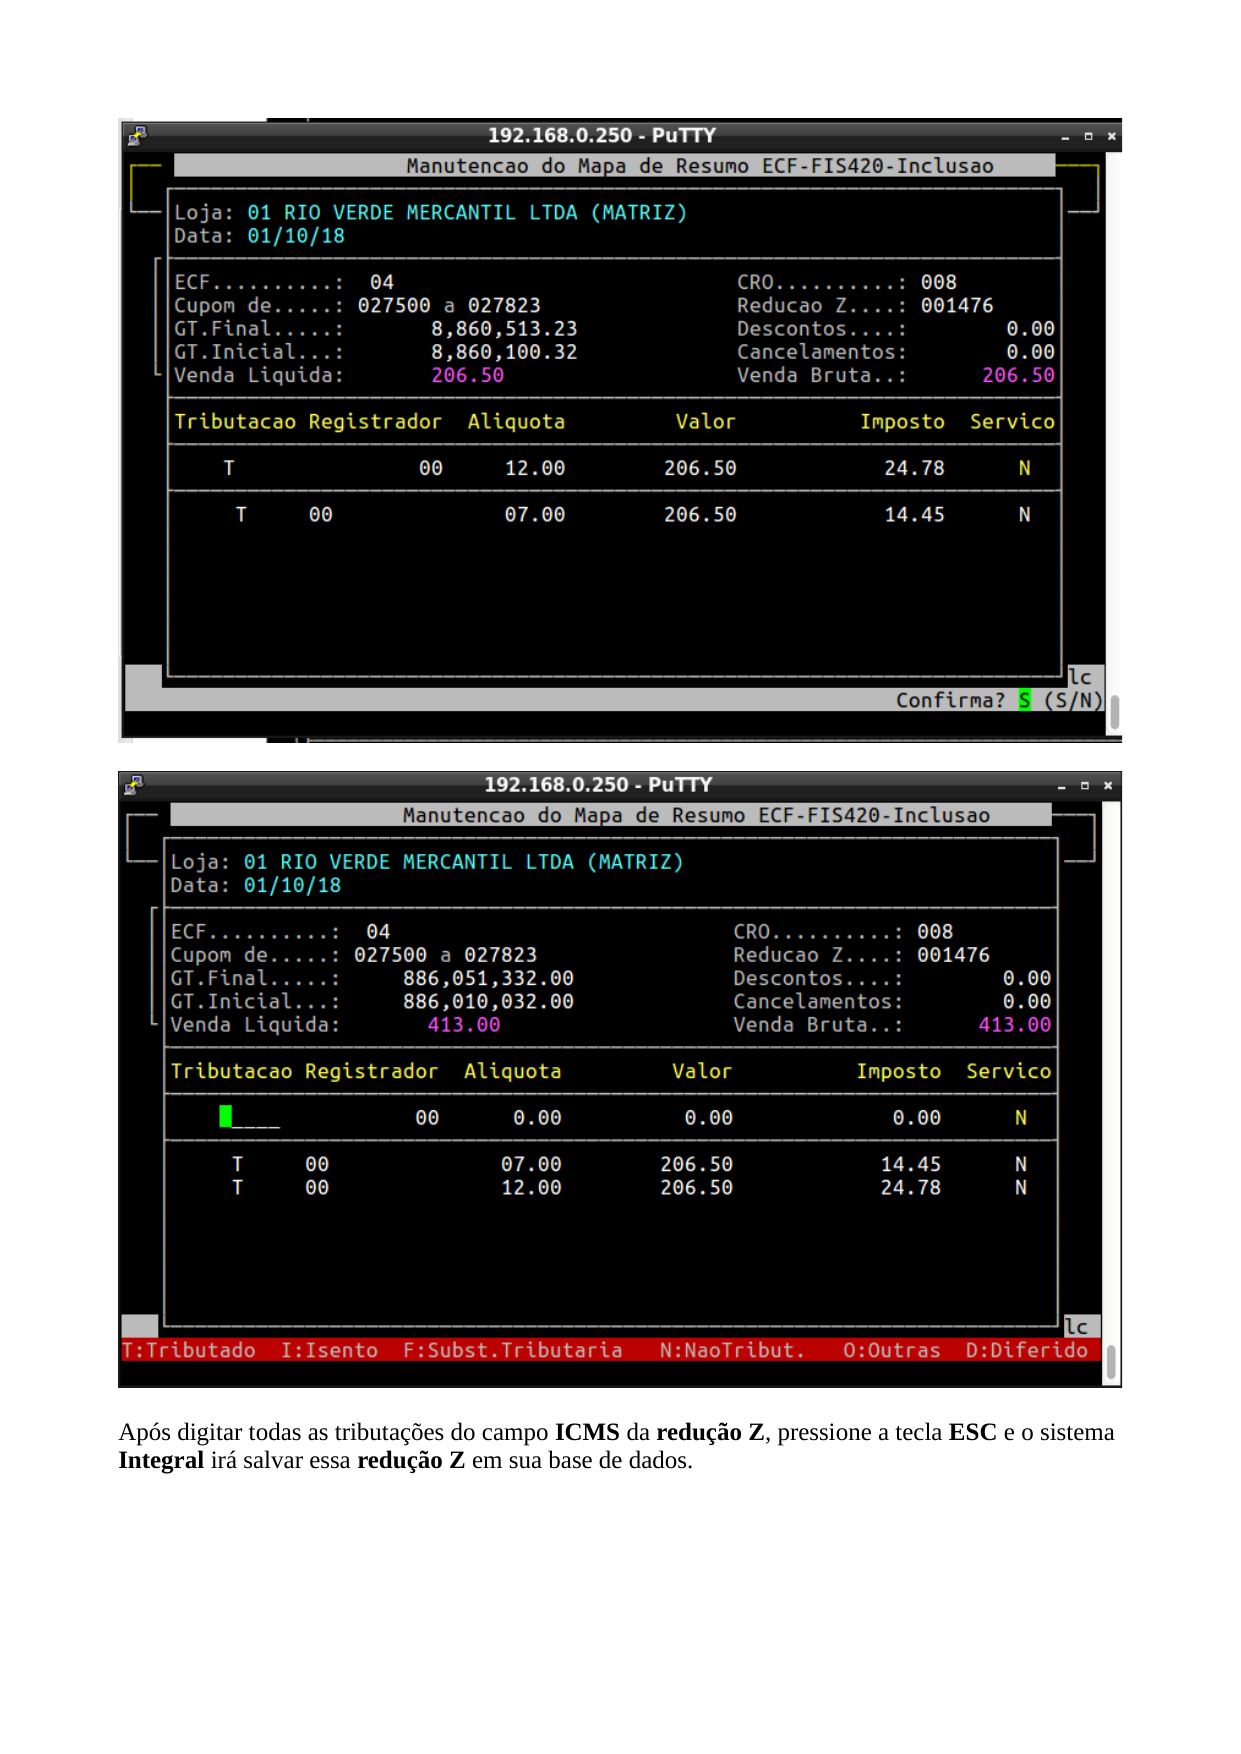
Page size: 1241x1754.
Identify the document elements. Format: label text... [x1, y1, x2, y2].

picture [118, 771, 1123, 1388]
picture [118, 118, 1123, 743]
text Após digitar todas as tributações do campo ICMS da redução Z, pressione a tecla ESC e o sistema Integral irá salvar essa redução Z em sua base de dados. [118, 1417, 1122, 1474]
